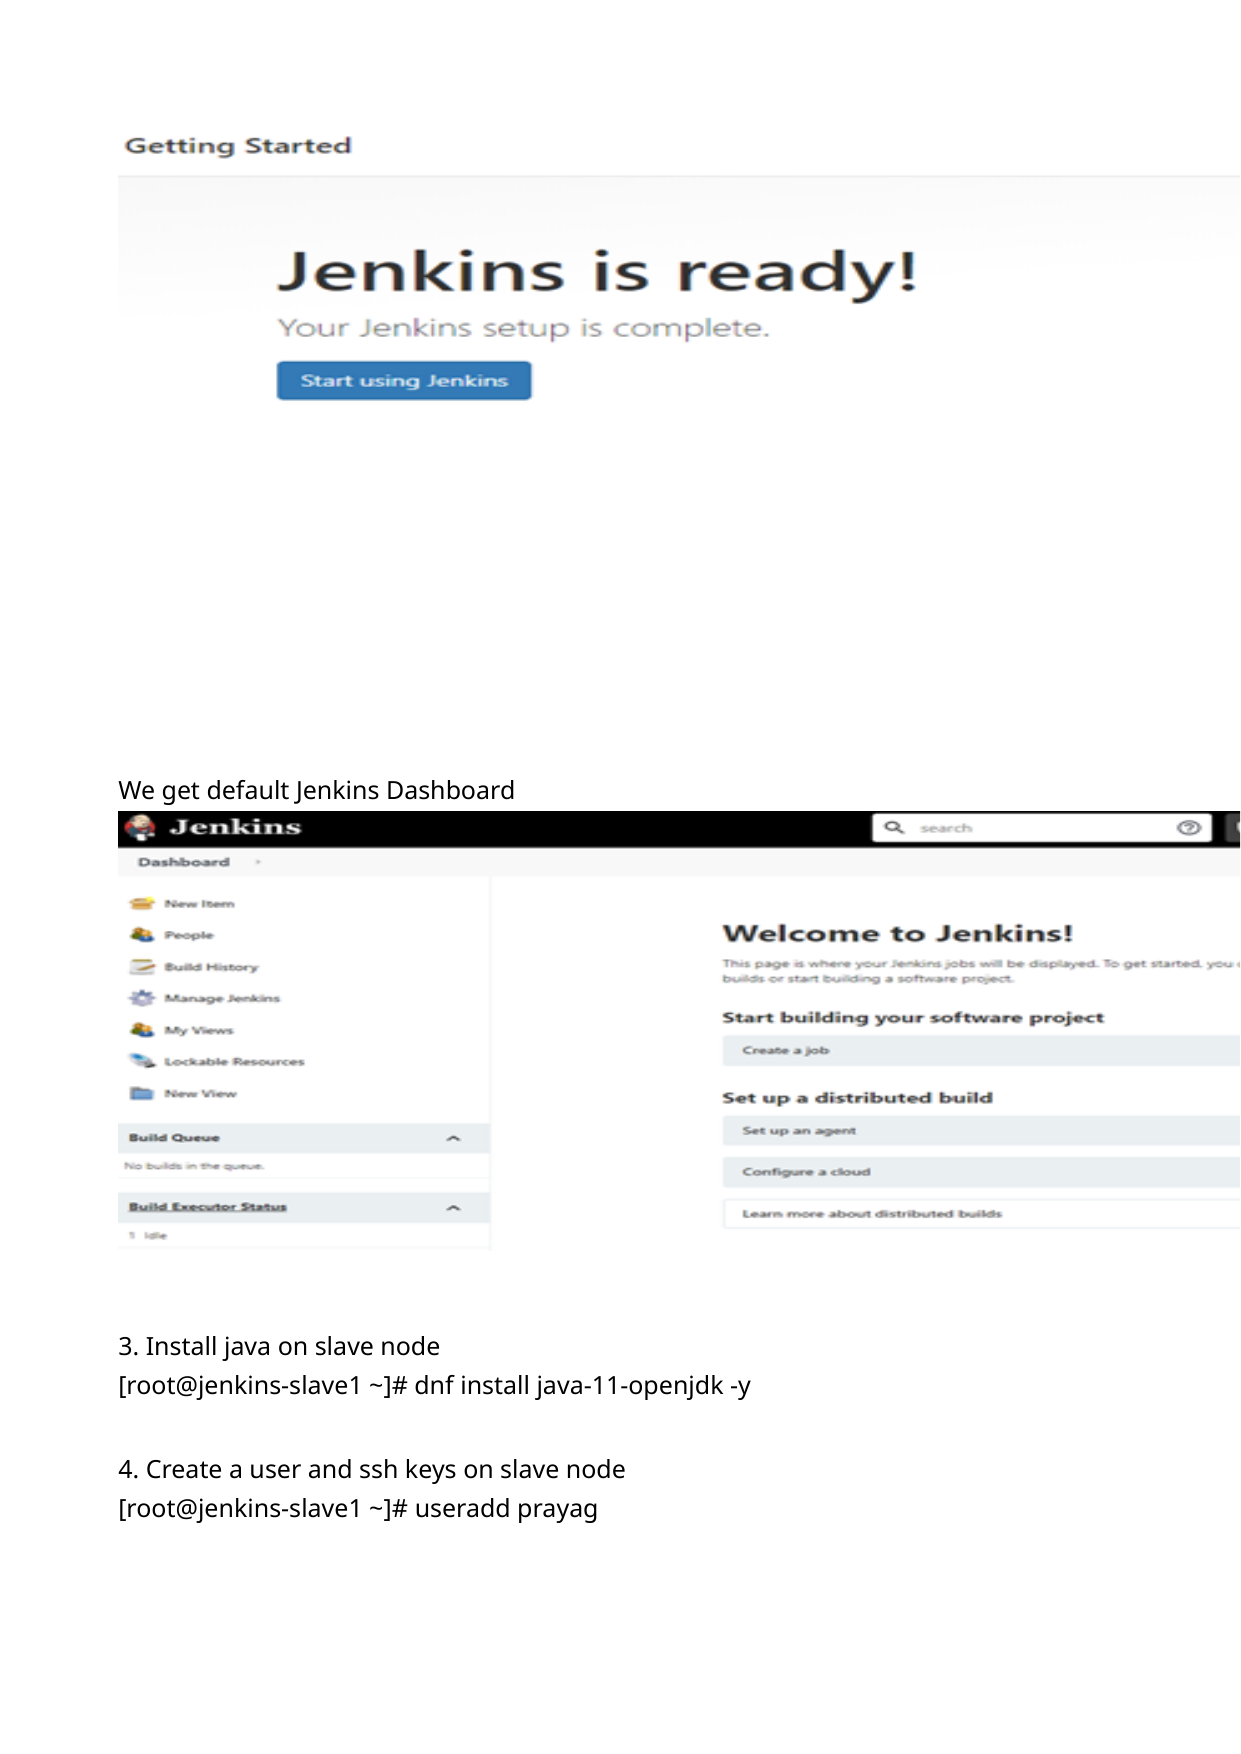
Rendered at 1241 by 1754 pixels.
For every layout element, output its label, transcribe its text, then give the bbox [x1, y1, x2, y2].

text We get default Jenkins Dashboard [118, 772, 1122, 807]
text 3. Install java on slave node [118, 1328, 1122, 1363]
picture [118, 811, 1241, 1251]
text [root@jenkins-slave1 ~]# useradd prayag [118, 1491, 1122, 1525]
picture [118, 118, 1241, 695]
text [root@jenkins-slave1 ~]# dnf install java-11-openjdk -y [118, 1368, 1122, 1402]
text 4. Create a user and ssh keys on slave node [118, 1452, 1122, 1486]
